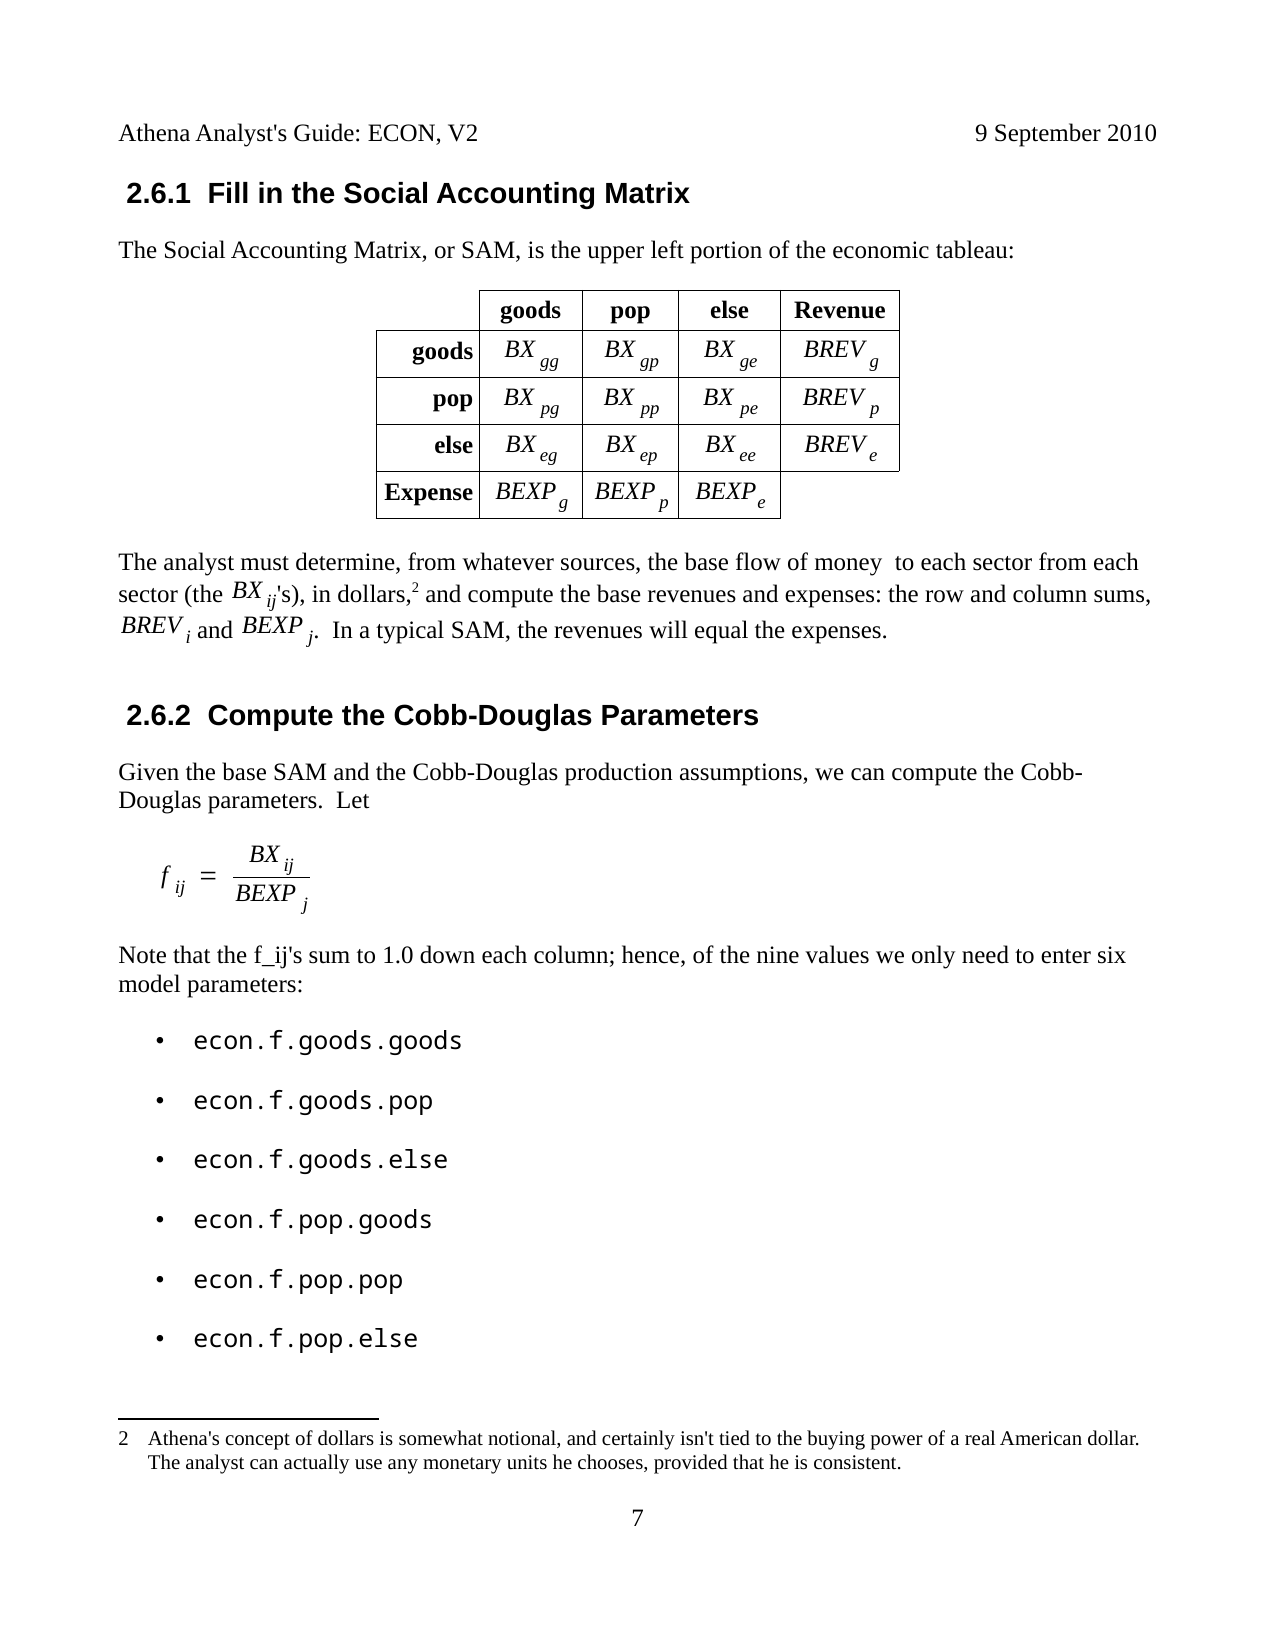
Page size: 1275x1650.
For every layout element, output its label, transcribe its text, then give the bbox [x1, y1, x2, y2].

table_header pop [583, 291, 678, 330]
table_cell [480, 472, 582, 518]
table_header else [679, 291, 780, 330]
table_cell Expense [377, 472, 479, 518]
text The analyst must determine, from whatever sources, the base flow of money to each sector from each sector (the 's), in dollars, and compute the base revenues and expenses: the row and column sums, and . In a typical SAM, the revenues will equal the expenses. [118, 547, 1157, 647]
table_cell [480, 331, 582, 377]
list econ.f.goods.pop [156, 1083, 1157, 1117]
table_cell [781, 378, 899, 424]
table_cell [583, 378, 678, 424]
table_cell [583, 331, 678, 377]
table_cell [781, 472, 899, 518]
table_cell [480, 378, 582, 424]
list econ.f.goods.goods [156, 1023, 1157, 1057]
table_cell [679, 378, 780, 424]
list econ.f.goods.else [156, 1142, 1157, 1176]
table_cell [679, 331, 780, 377]
table_cell else [377, 425, 479, 471]
list econ.f.pop.pop [156, 1261, 1157, 1295]
table_cell [679, 425, 780, 471]
table_cell [583, 425, 678, 471]
text Note that the f_ij's sum to 1.0 down each column; hence, of the nine values we only need to enter six model parameters: [118, 940, 1157, 997]
text Given the base SAM and the Cobb-Douglas production assumptions, we can compute the Cobb-Douglas parameters. Let [118, 757, 1157, 814]
table_cell goods [377, 331, 479, 377]
table_cell pop [377, 378, 479, 424]
table_header goods [480, 291, 582, 330]
table_cell [781, 331, 899, 377]
table_cell [480, 425, 582, 471]
text Athena's concept of dollars is somewhat notional, and certainly isn't tied to the buying power of a real American dollar. The analyst can actually use any monetary units he chooses, provided that he is consistent. [118, 1426, 1157, 1474]
table_cell [583, 472, 678, 518]
table_header [376, 290, 479, 330]
table_cell [679, 472, 780, 518]
table_cell [781, 425, 899, 471]
subtitle Fill in the Social Accounting Matrix [118, 176, 1157, 210]
list econ.f.pop.goods [156, 1202, 1157, 1236]
subtitle Compute the Cobb-Douglas Parameters [118, 698, 1157, 731]
list econ.f.pop.else [156, 1321, 1157, 1355]
table_header Revenue [781, 291, 899, 330]
text The Social Accounting Matrix, or SAM, is the upper left portion of the economic tableau: [118, 235, 1157, 264]
